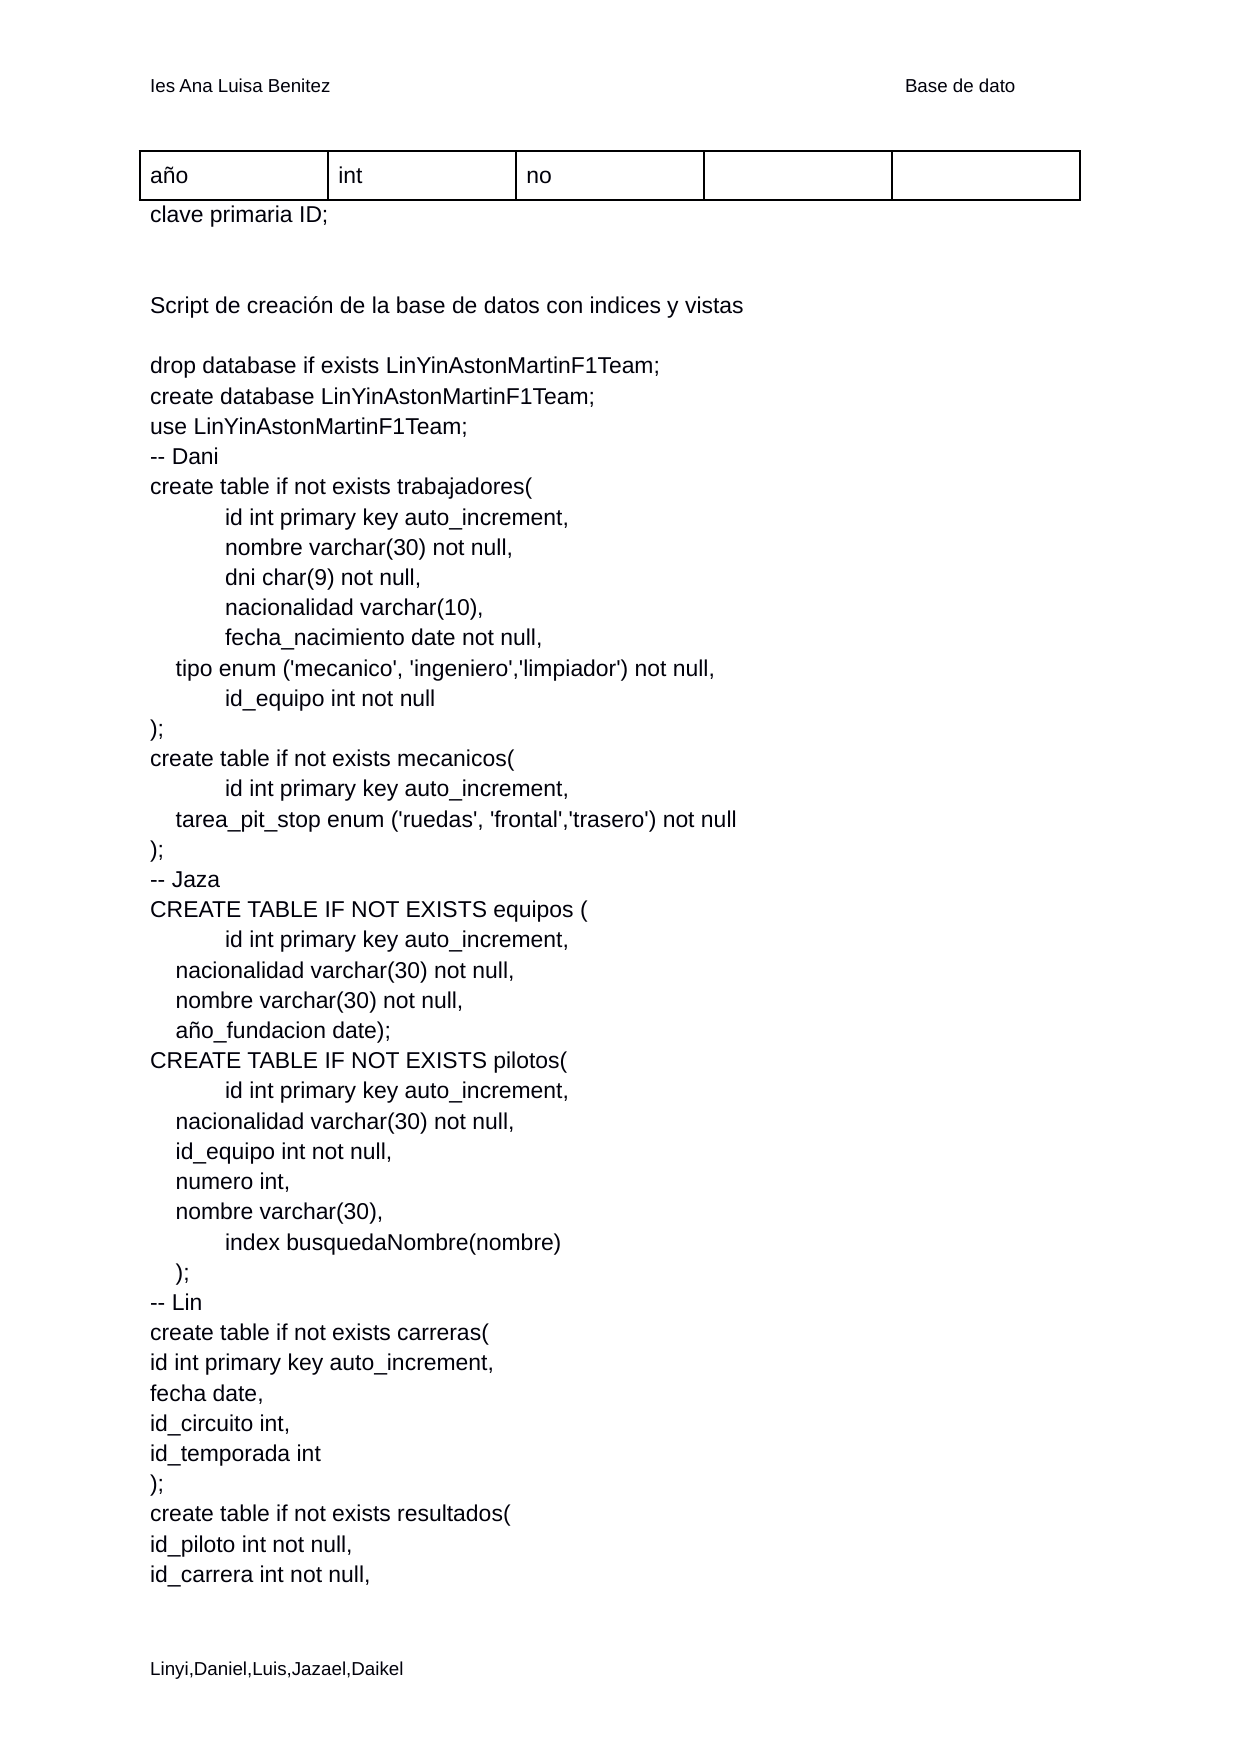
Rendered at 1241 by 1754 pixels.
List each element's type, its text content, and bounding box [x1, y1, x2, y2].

table_cell [705, 152, 891, 199]
text create table if not exists trabajadores( [150, 473, 1090, 499]
text nacionalidad varchar(10), [150, 594, 1090, 620]
text CREATE TABLE IF NOT EXISTS equipos ( [150, 896, 1090, 922]
table_cell no [517, 152, 703, 199]
text ); [150, 836, 1090, 862]
text index busquedaNombre(nombre) [150, 1228, 1090, 1255]
text id_circuito int, [150, 1410, 1090, 1436]
text tipo enum ('mecanico', 'ingeniero','limpiador') not null, [150, 654, 1090, 681]
text -- Jaza [150, 866, 1090, 892]
text create table if not exists carreras( [150, 1319, 1090, 1345]
text nombre varchar(30) not null, [150, 987, 1090, 1013]
text id_carrera int not null, [150, 1561, 1090, 1587]
text Script de creación de la base de datos con indices y vistas [150, 292, 1090, 318]
text ); [150, 715, 1090, 741]
text create table if not exists mecanicos( [150, 745, 1090, 771]
text id int primary key auto_increment, [150, 926, 1090, 953]
text id_temporada int [150, 1440, 1090, 1466]
text ); [150, 1259, 1090, 1285]
text dni char(9) not null, [150, 564, 1090, 590]
text ); [150, 1470, 1090, 1496]
text tarea_pit_stop enum ('ruedas', 'frontal','trasero') not null [150, 806, 1090, 832]
text clave primaria ID; [150, 201, 1090, 228]
text CREATE TABLE IF NOT EXISTS pilotos( [150, 1047, 1090, 1073]
text nombre varchar(30), [150, 1198, 1090, 1224]
text use LinYinAstonMartinF1Team; [150, 413, 1090, 439]
text fecha date, [150, 1379, 1090, 1406]
text create database LinYinAstonMartinF1Team; [150, 383, 1090, 409]
text nacionalidad varchar(30) not null, [150, 957, 1090, 983]
table_cell año [141, 152, 327, 199]
text id_piloto int not null, [150, 1531, 1090, 1557]
text -- Dani [150, 443, 1090, 469]
text id_equipo int not null [150, 685, 1090, 711]
text nombre varchar(30) not null, [150, 534, 1090, 560]
table_cell int [329, 152, 515, 199]
text nacionalidad varchar(30) not null, [150, 1108, 1090, 1134]
text id int primary key auto_increment, [150, 1077, 1090, 1104]
text id int primary key auto_increment, [150, 503, 1090, 530]
text -- Lin [150, 1289, 1090, 1315]
table_cell [893, 152, 1079, 199]
text id int primary key auto_increment, [150, 1349, 1090, 1376]
text create table if not exists resultados( [150, 1500, 1090, 1527]
text id int primary key auto_increment, [150, 775, 1090, 802]
text drop database if exists LinYinAstonMartinF1Team; [150, 352, 1090, 379]
text id_equipo int not null, [150, 1138, 1090, 1164]
text fecha_nacimiento date not null, [150, 624, 1090, 651]
text año_fundacion date); [150, 1017, 1090, 1043]
text numero int, [150, 1168, 1090, 1194]
